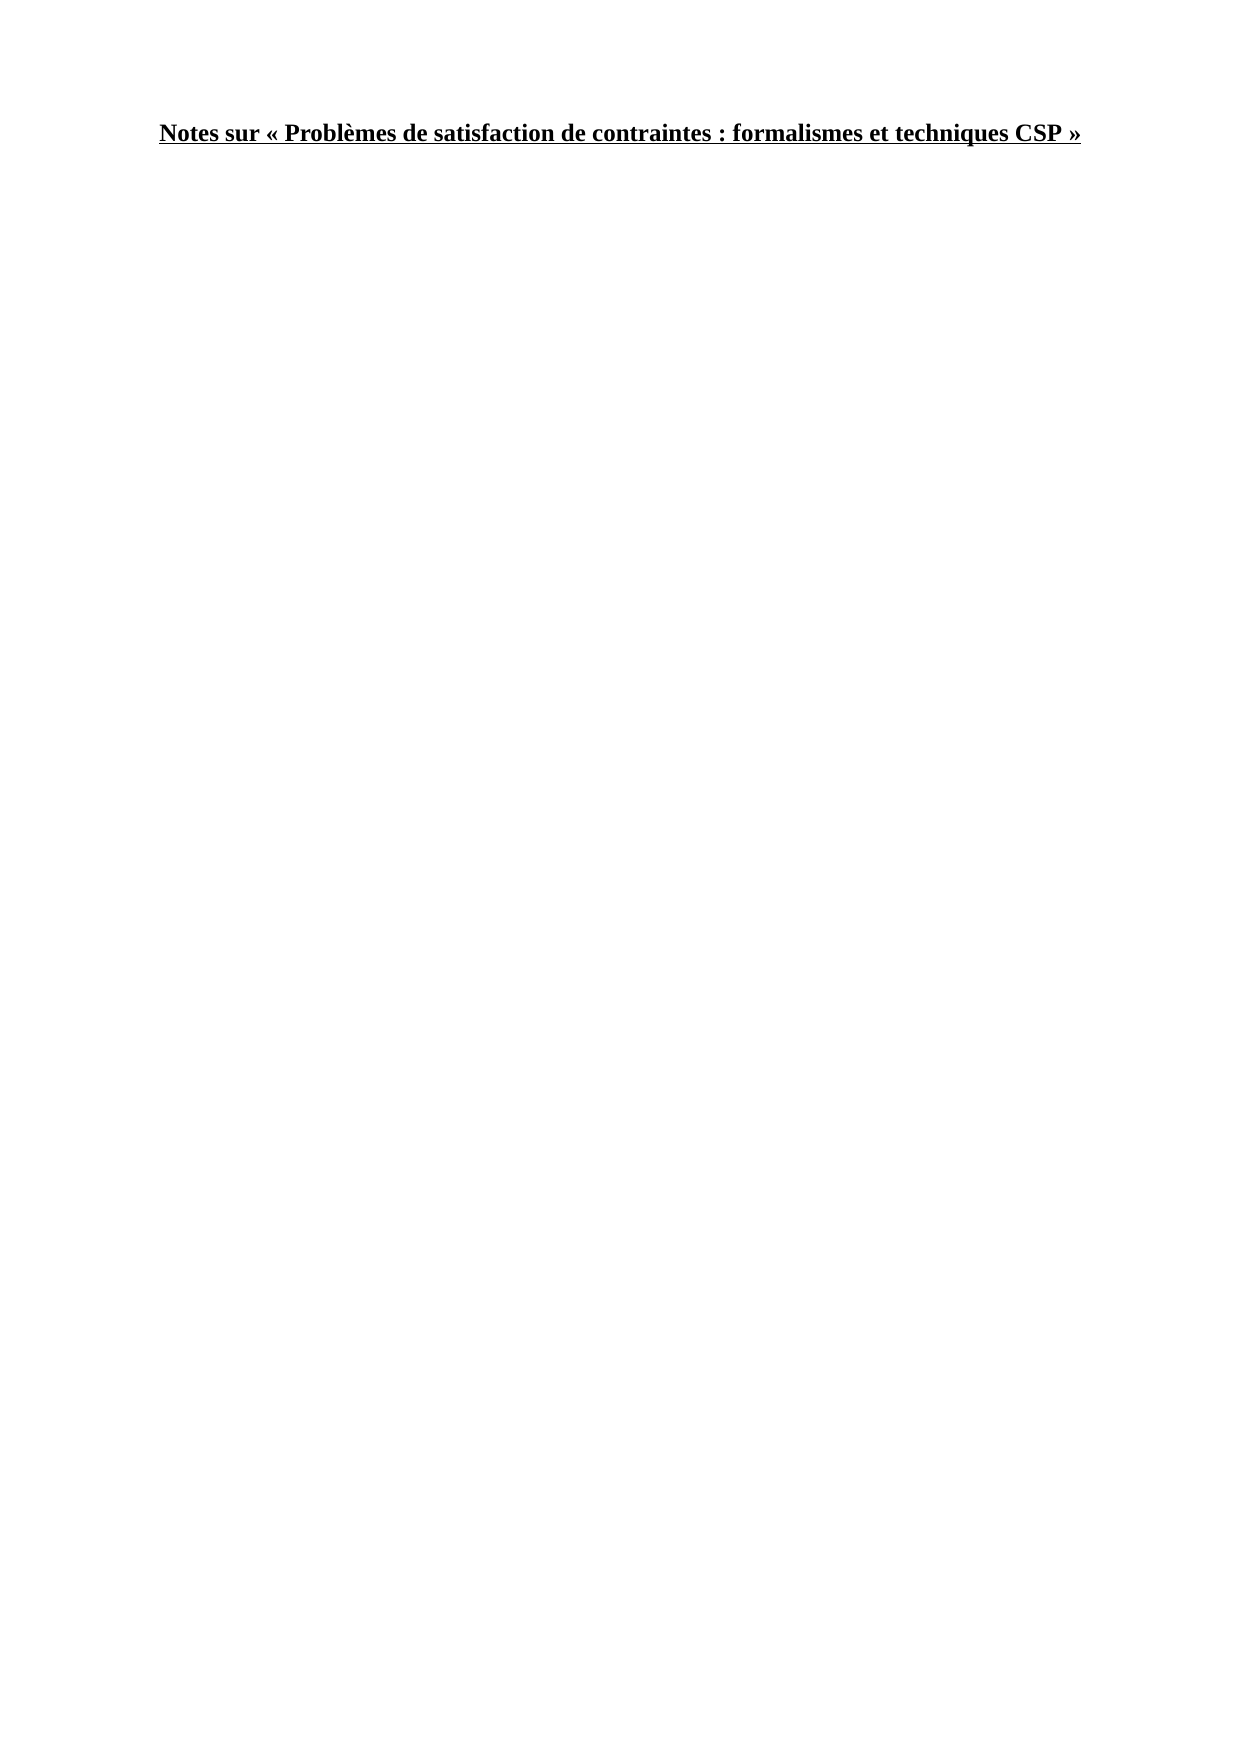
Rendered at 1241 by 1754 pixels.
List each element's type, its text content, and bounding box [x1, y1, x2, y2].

text Notes sur « Problèmes de satisfaction de contraintes : formalismes et techniques CSP » [118, 118, 1122, 147]
